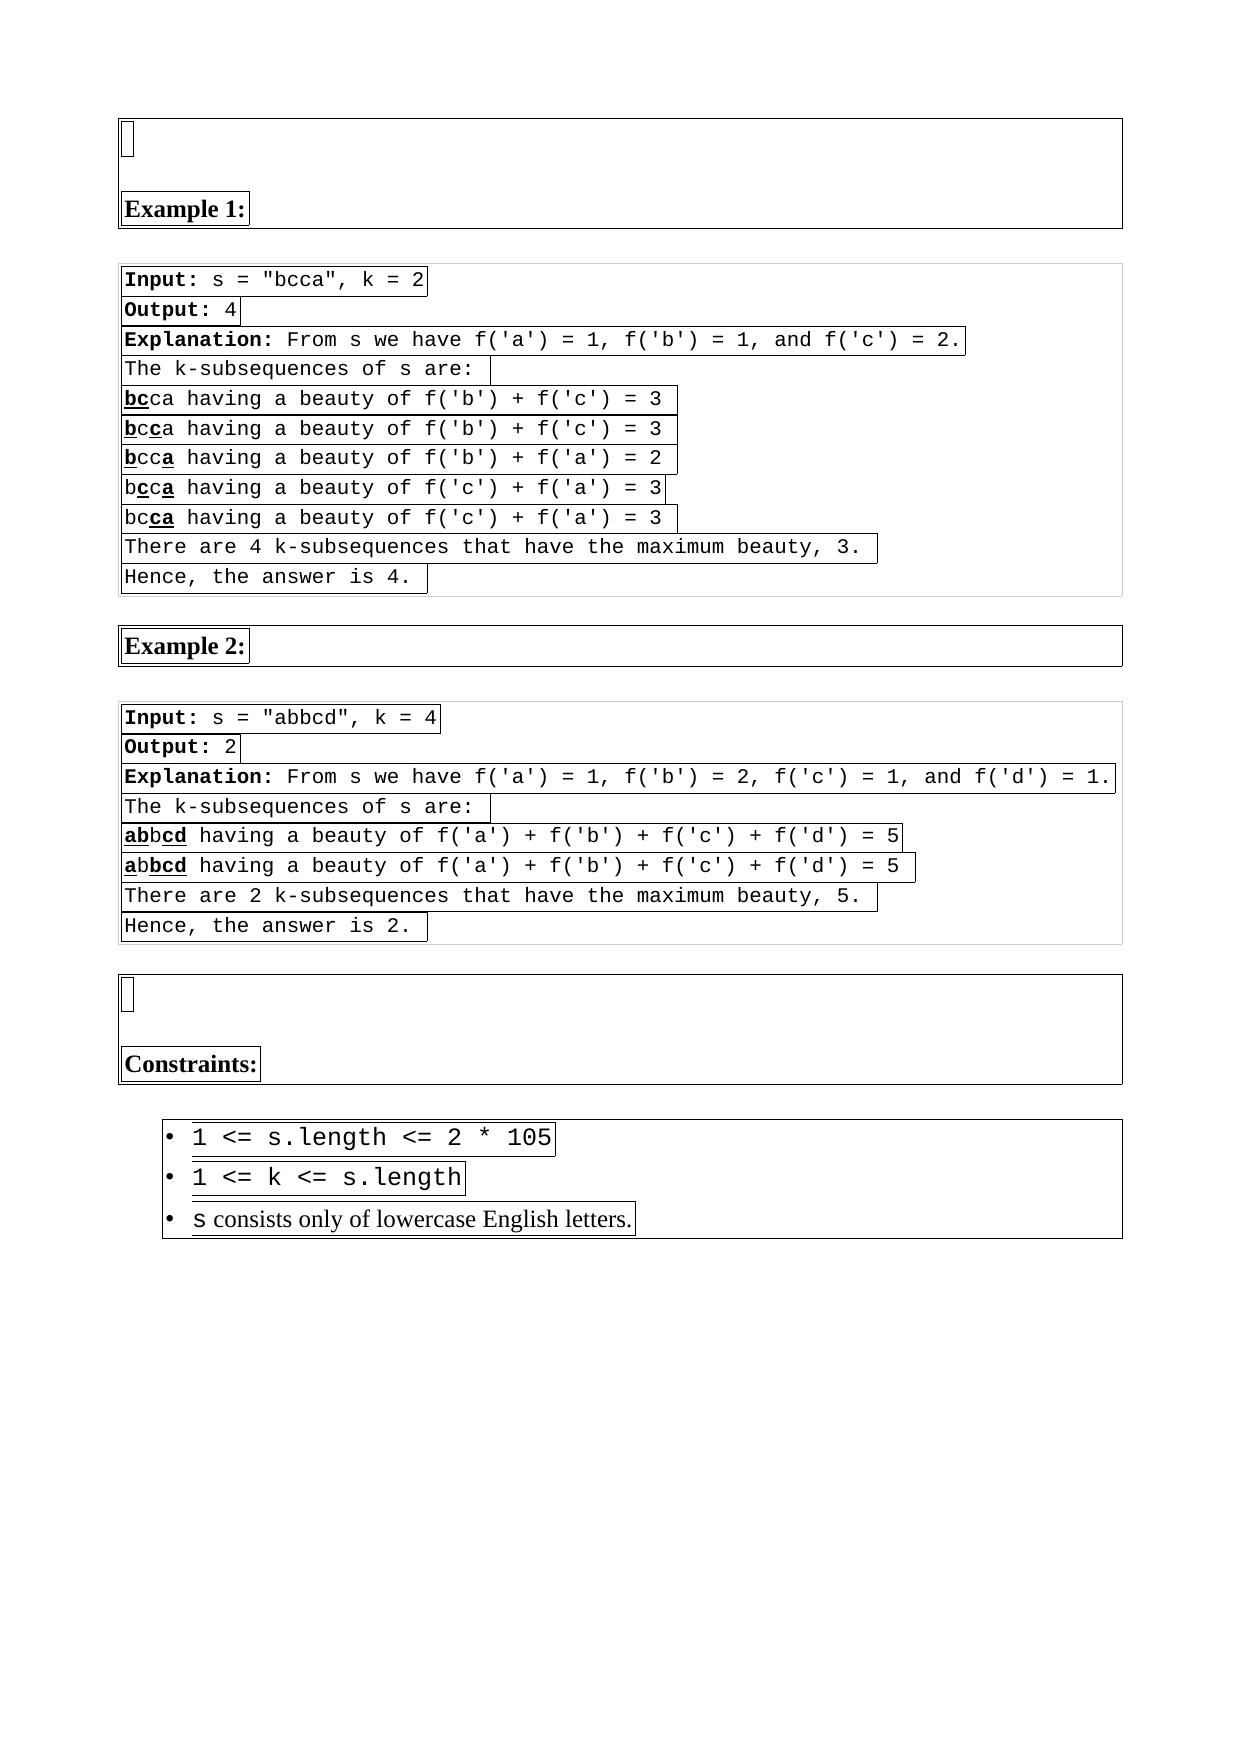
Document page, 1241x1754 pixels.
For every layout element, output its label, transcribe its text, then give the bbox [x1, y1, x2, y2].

text bcca having a beauty of f('c') + f('a') = 3 [122, 505, 677, 530]
text Example 2: [119, 626, 1122, 666]
text Explanation: From s we have f('a') = 1, f('b') = 1, and f('c') = 2. [241, 322, 1122, 352]
text abbcd having a beauty of f('a') + f('b') + f('c') + f('d') = 5 [491, 819, 1122, 849]
text bcca having a beauty of f('b') + f('a') = 2 [122, 445, 677, 471]
text Output: 4 [122, 297, 240, 322]
text Input: s = "bcca", k = 2 [119, 264, 1122, 293]
text bcca having a beauty of f('c') + f('a') = 3 [122, 475, 665, 501]
list s consists only of lowercase English letters. [163, 1198, 1122, 1238]
text [666, 501, 1122, 530]
text [678, 441, 1122, 471]
text [903, 849, 1122, 879]
text abbcd having a beauty of f('a') + f('b') + f('c') + f('d') = 5 [122, 824, 902, 849]
text Explanation: From s we have f('a') = 1, f('b') = 2, f('c') = 1, and f('d') = 1. [122, 764, 1115, 790]
text bcca having a beauty of f('b') + f('c') = 3 [491, 382, 1122, 412]
text There are 2 k-subsequences that have the maximum beauty, 5. [122, 879, 1122, 908]
text Hence, the answer is 2. [119, 908, 1122, 944]
text The k-subsequences of s are: [122, 352, 1122, 382]
text There are 4 k-subsequences that have the maximum beauty, 3. [122, 534, 877, 560]
text [678, 412, 1122, 441]
text [666, 471, 1122, 501]
text [241, 730, 1122, 760]
text Explanation: From s we have f('a') = 1, f('b') = 2, f('c') = 1, and f('d') = 1. [241, 760, 1122, 790]
text Example 1: [119, 188, 1122, 228]
text Constraints: [119, 1043, 1122, 1084]
text [241, 293, 1122, 322]
text There are 4 k-subsequences that have the maximum beauty, 3. [678, 530, 1122, 560]
text The k-subsequences of s are: [122, 790, 1122, 819]
text bcca having a beauty of f('b') + f('c') = 3 [122, 416, 677, 441]
text abbcd having a beauty of f('a') + f('b') + f('c') + f('d') = 5 [122, 853, 915, 879]
text bcca having a beauty of f('b') + f('c') = 3 [122, 386, 677, 412]
list 1 <= k <= s.length [163, 1158, 1122, 1196]
list 1 <= s.length <= 2 * 105 [163, 1120, 1122, 1156]
text Explanation: From s we have f('a') = 1, f('b') = 1, and f('c') = 2. [122, 327, 965, 352]
text Output: 2 [122, 735, 240, 760]
text Hence, the answer is 4. [119, 560, 1122, 596]
text Input: s = "abbcd", k = 4 [119, 702, 1122, 730]
